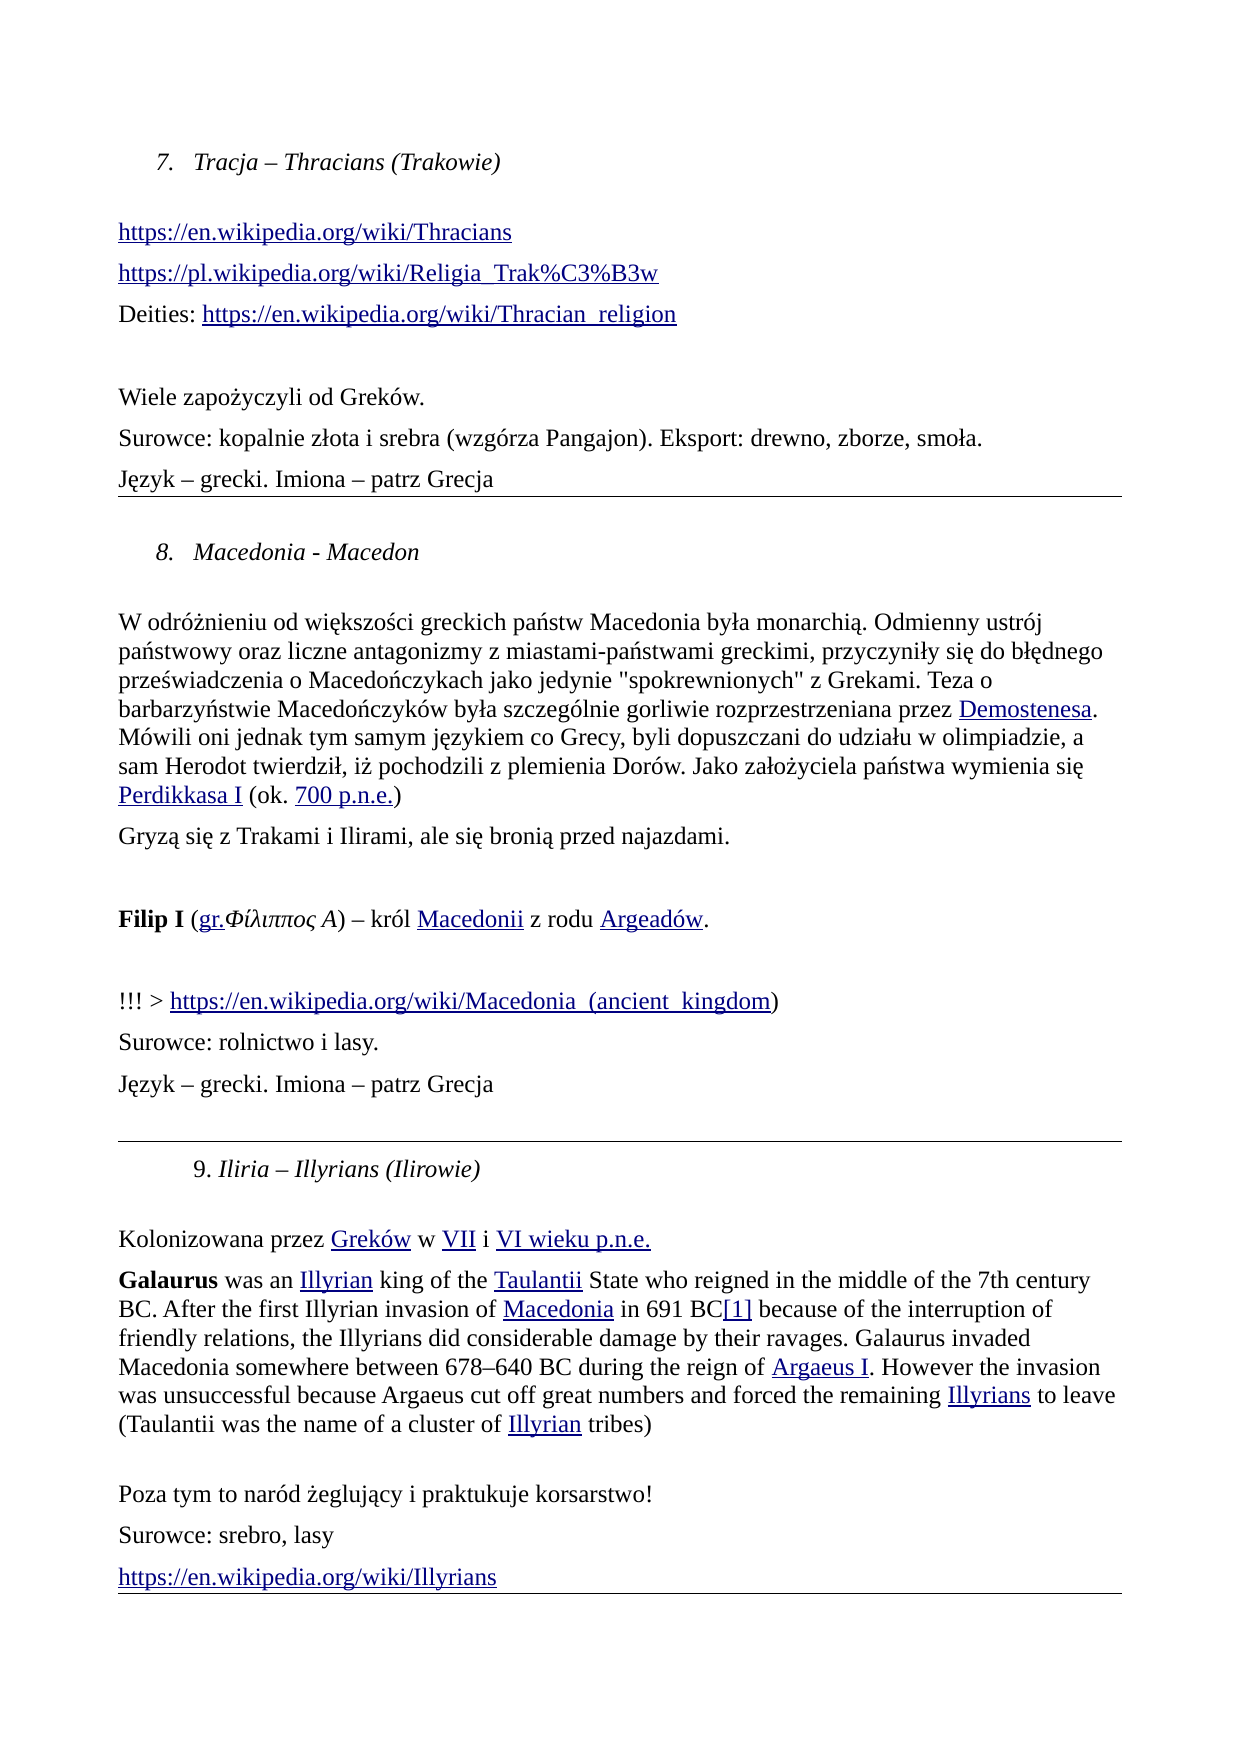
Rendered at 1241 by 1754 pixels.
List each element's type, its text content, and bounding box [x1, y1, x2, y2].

text (Taulantii was the name of a cluster of Illyrian tribes) [118, 1409, 1122, 1438]
text Deities: https://en.wikipedia.org/wiki/Thracian_religion [118, 299, 1122, 328]
text W odróżnieniu od większości greckich państw Macedonia była monarchią. Odmienny ustrój państwowy oraz liczne antagonizmy z miastami-państwami greckimi, przyczyniły się do błędnego przeświadczenia o Macedończykach jako jedynie "spokrewnionych" z Grekami. Teza o barbarzyństwie Macedończyków była szczególnie gorliwie rozprzestrzeniana przez Demostenesa. Mówili oni jednak tym samym językiem co Grecy, byli dopuszczani do udziału w olimpiadzie, a sam Herodot twierdził, iż pochodzili z plemienia Dorów. Jako założyciela państwa wymienia się Perdikkasa I (ok. 700 p.n.e.) [118, 607, 1122, 809]
text Poza tym to naród żeglujący i praktukuje korsarstwo! [118, 1479, 1122, 1508]
text Surowce: srebro, lasy [118, 1520, 1122, 1549]
text Język – grecki. Imiona – patrz Grecja [118, 464, 1122, 496]
text Kolonizowana przez Greków w VII i VI wieku p.n.e. [118, 1224, 1122, 1253]
text Język – grecki. Imiona – patrz Grecja [118, 1069, 1122, 1097]
text Surowce: rolnictwo i lasy. [118, 1027, 1122, 1056]
list 9. Iliria – Illyrians (Ilirowie) [156, 1154, 1122, 1183]
text Surowce: kopalnie złota i srebra (wzgórza Pangajon). Eksport: drewno, zborze, smoła. [118, 423, 1122, 452]
text Galaurus was an Illyrian king of the Taulantii State who reigned in the middle of the 7th century BC. After the first Illyrian invasion of Macedonia in 691 BC[1] because of the interruption of friendly relations, the Illyrians did considerable damage by their ravages. Galaurus invaded Macedonia somewhere between 678–640 BC during the reign of Argaeus I. However the invasion was unsuccessful because Argaeus cut off great numbers and forced the remaining Illyrians to leave [118, 1265, 1122, 1409]
text Wiele zapożyczyli od Greków. [118, 382, 1122, 411]
text https://en.wikipedia.org/wiki/Illyrians [118, 1562, 1122, 1593]
text https://en.wikipedia.org/wiki/Thracians [118, 217, 1122, 246]
list Macedonia - Macedon [156, 537, 1122, 566]
list Tracja – Thracians (Trakowie) [156, 147, 1122, 176]
text !!! > https://en.wikipedia.org/wiki/Macedonia_(ancient_kingdom) [118, 986, 1122, 1015]
text Gryzą się z Trakami i Ilirami, ale się bronią przed najazdami. [118, 821, 1122, 850]
text https://pl.wikipedia.org/wiki/Religia_Trak%C3%B3w [118, 258, 1122, 287]
text Filip I (gr.Φίλιππος Α) – król Macedonii z rodu Argeadów. [118, 904, 1122, 932]
